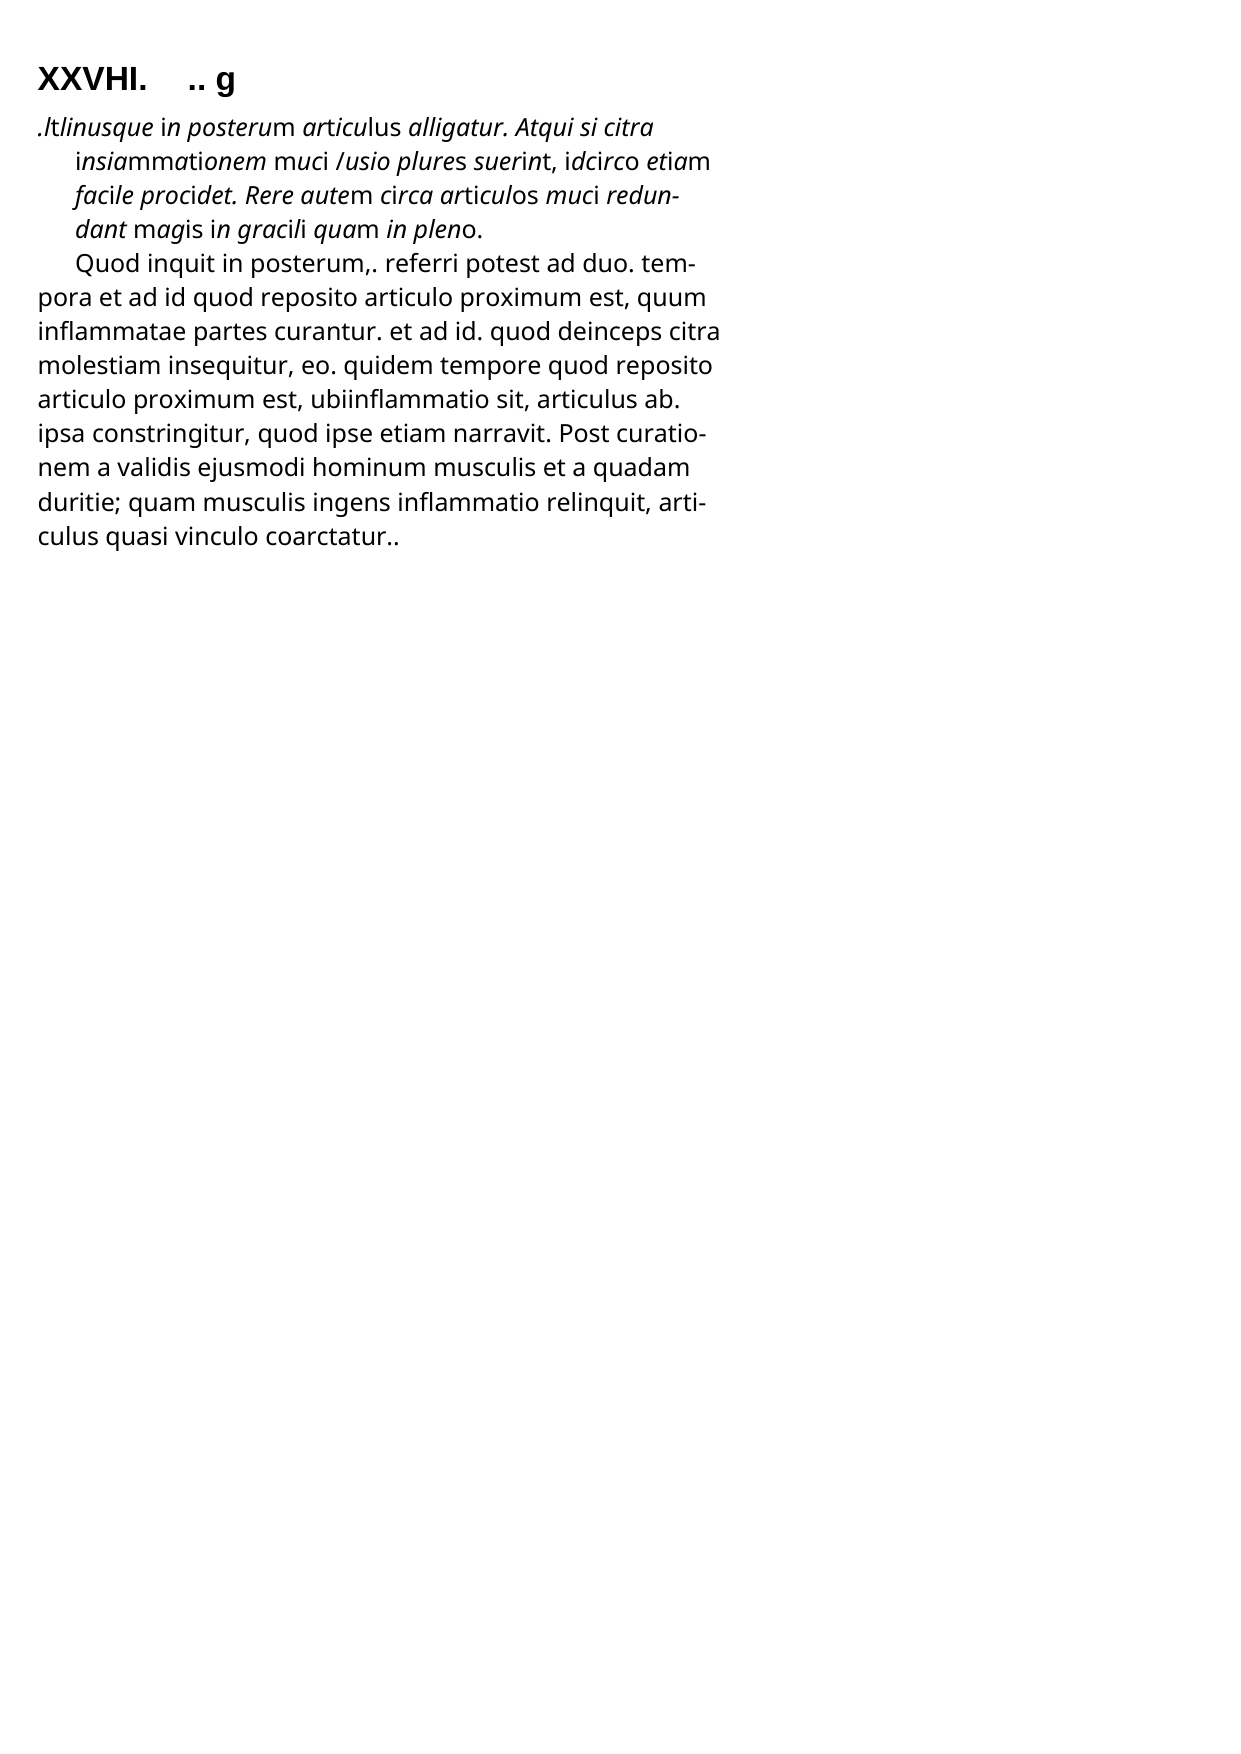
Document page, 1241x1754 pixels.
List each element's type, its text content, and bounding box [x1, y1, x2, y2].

text .ltlinusque in posterum articulus alligatur. Atqui si citra insiammationem muci /usio plures suerint, idcirco etiam facile procidet. Rere autem circa articulos muci redun- dant magis in gracili quam in pleno. [37, 109, 1203, 246]
subtitle XXVHI. .. g [37, 58, 1203, 97]
text Quod inquit in posterum,. referri potest ad duo. tem- pora et ad id quod reposito articulo proximum est, quum inflammatae partes curantur. et ad id. quod deinceps citra molestiam insequitur, eo. quidem tempore quod reposito articulo proximum est, ubiinflammatio sit, articulus ab. ipsa constringitur, quod ipse etiam narravit. Post curatio- nem a validis ejusmodi hominum musculis et a quadam duritie; quam musculis ingens inflammatio relinquit, arti- culus quasi vinculo coarctatur.. [37, 246, 1203, 552]
